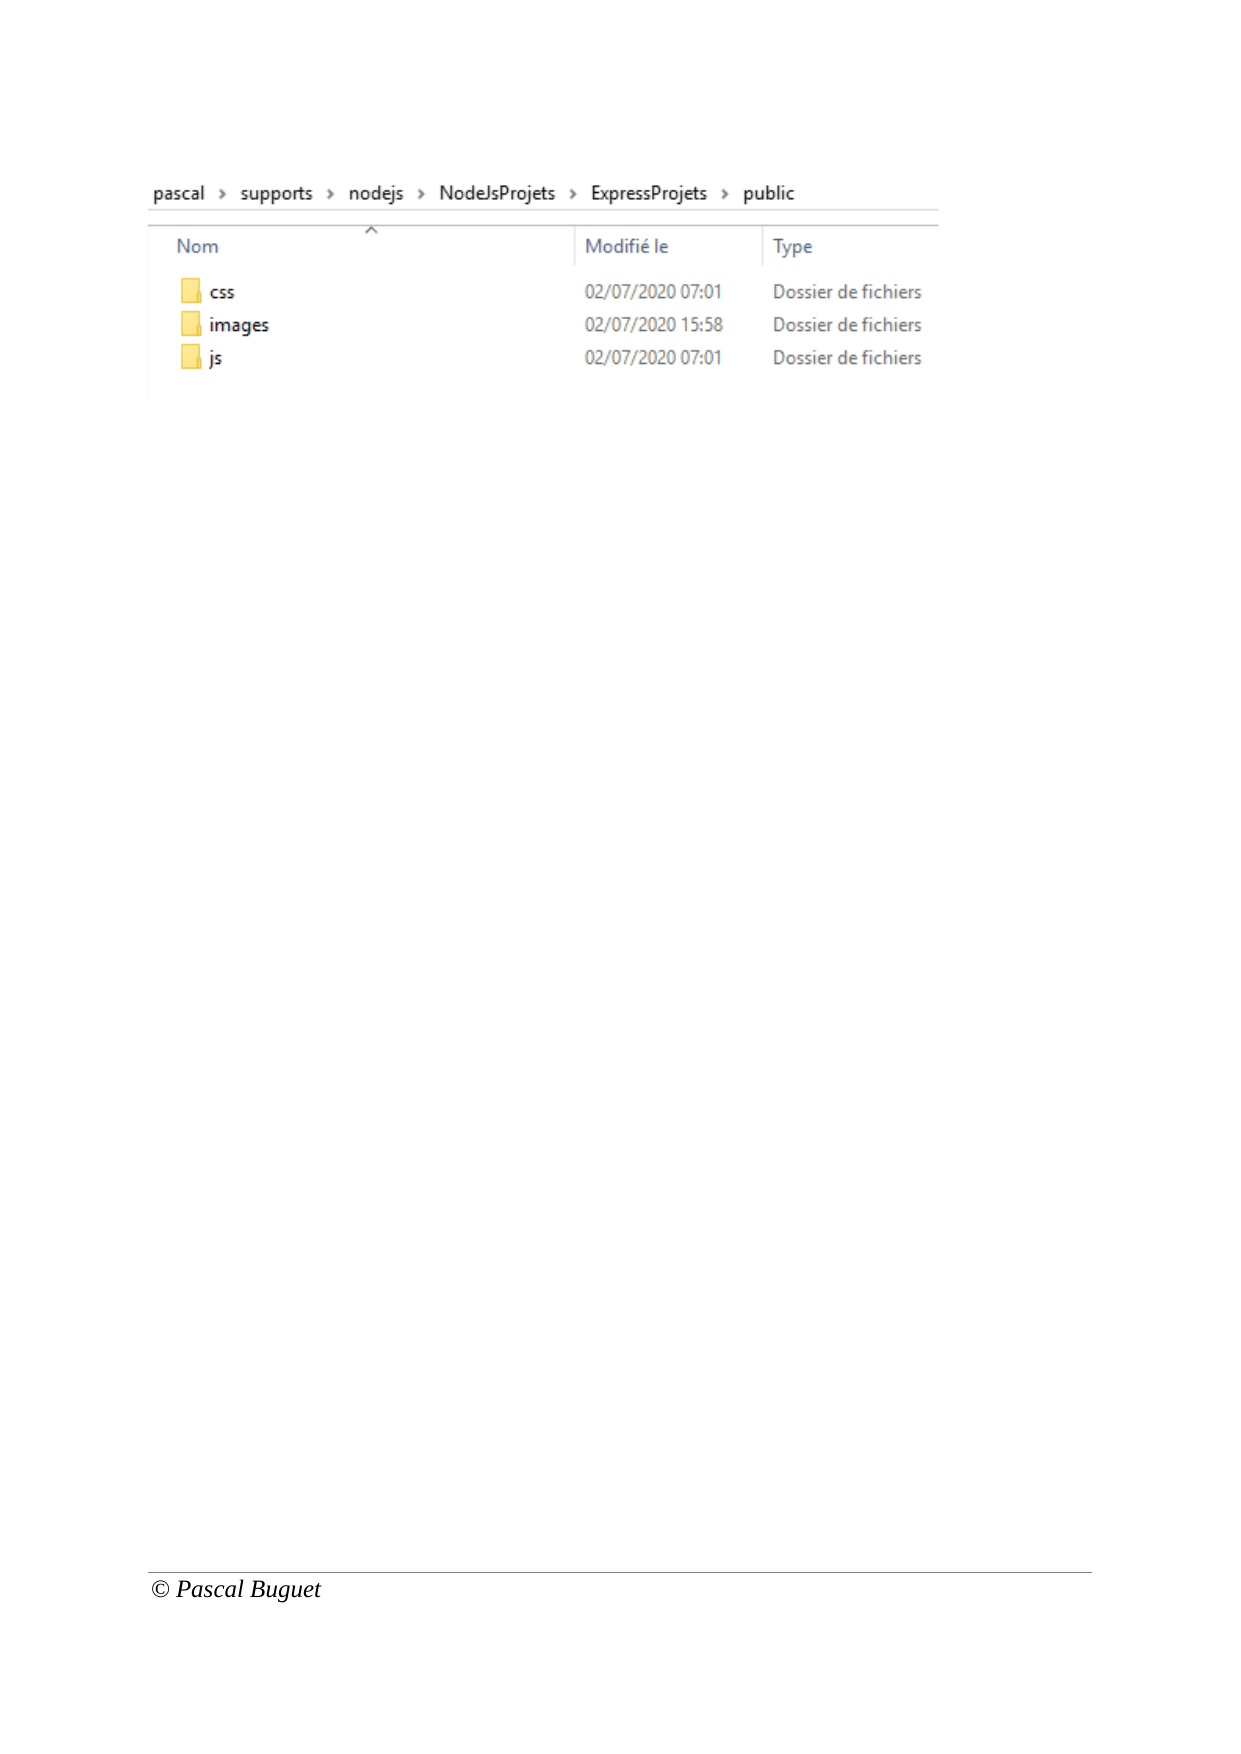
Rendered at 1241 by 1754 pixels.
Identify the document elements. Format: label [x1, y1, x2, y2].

picture [147, 181, 939, 399]
